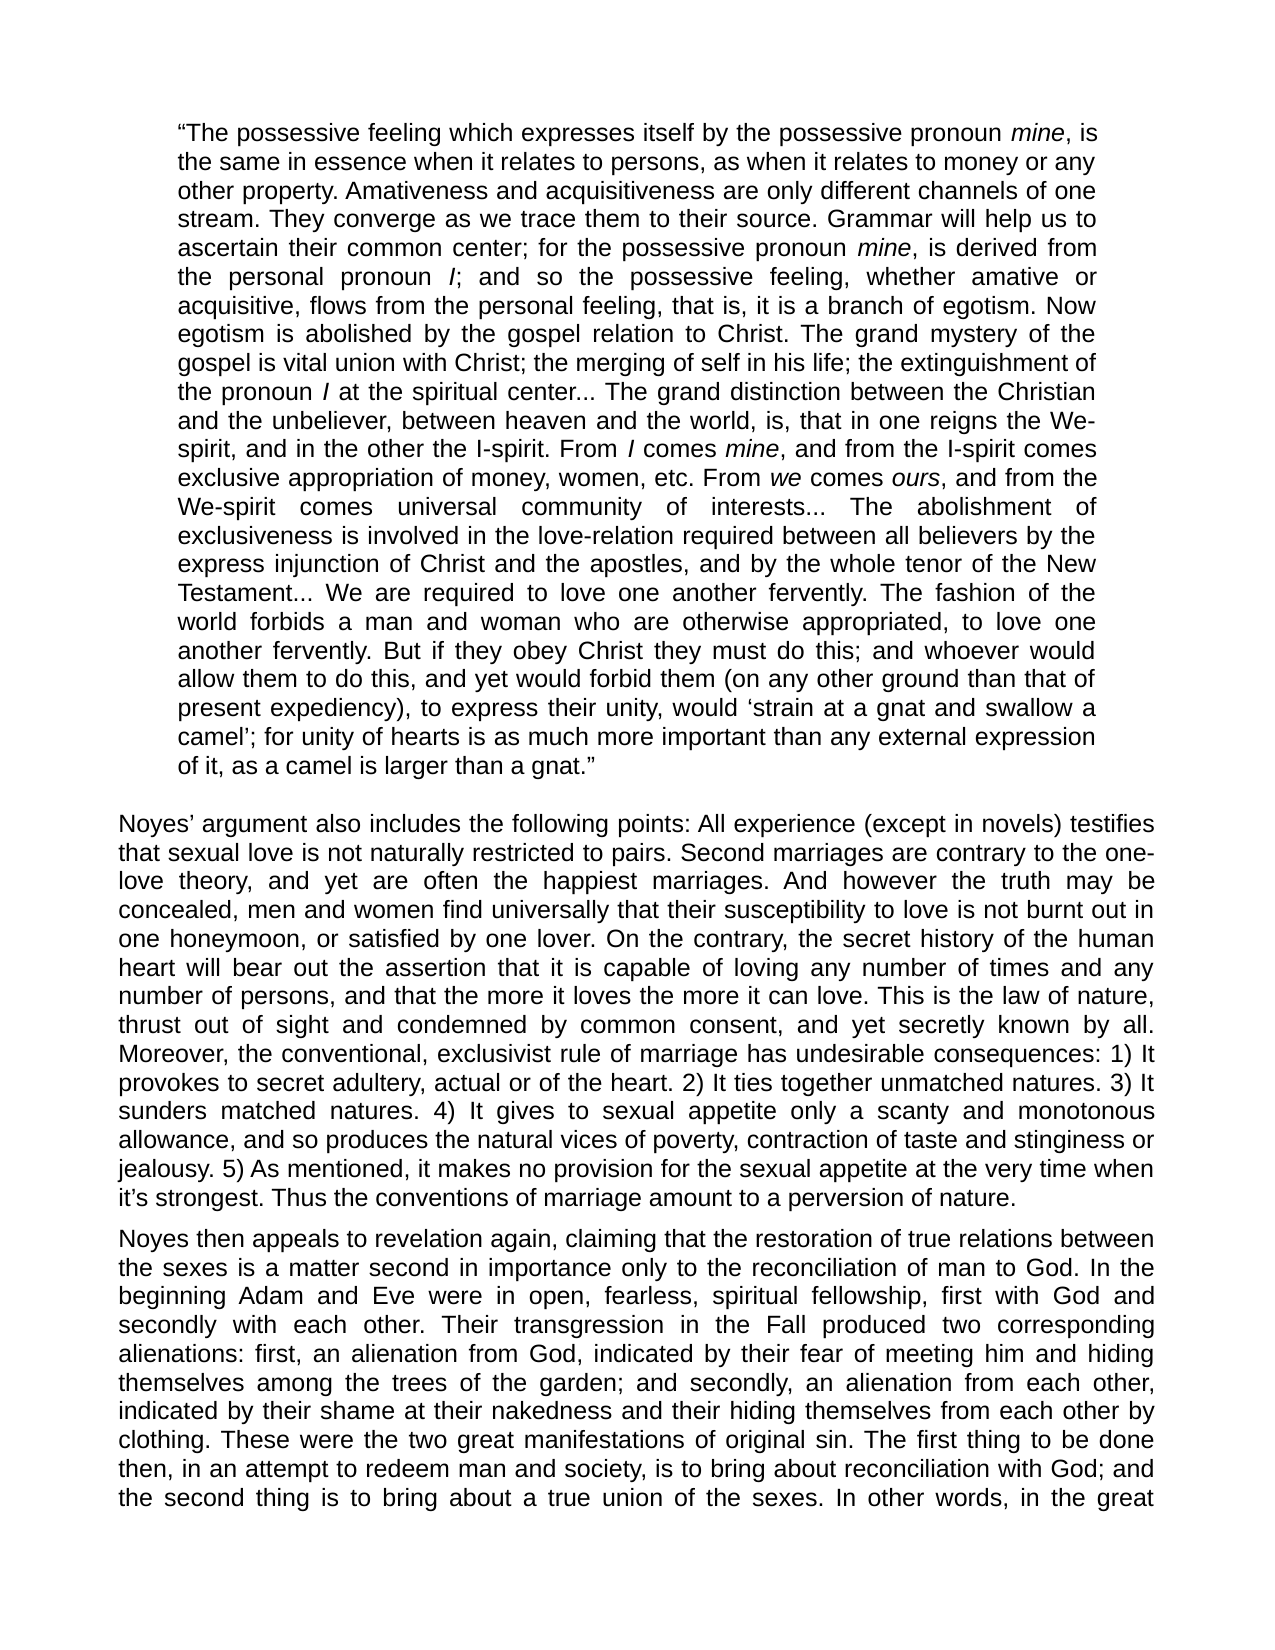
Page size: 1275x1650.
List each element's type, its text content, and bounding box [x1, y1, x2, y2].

text Noyes’ argument also includes the following points: All experience (except in novels) testifies that sexual love is not naturally restricted to pairs. Second marriages are contrary to the one-love theory, and yet are often the happiest marriages. And however the truth may be concealed, men and women find universally that their susceptibility to love is not burnt out in one honeymoon, or satisfied by one lover. On the contrary, the secret history of the human heart will bear out the assertion that it is capable of loving any number of times and any number of persons, and that the more it loves the more it can love. This is the law of nature, thrust out of sight and condemned by common consent, and yet secretly known by all. Moreover, the conventional, exclusivist rule of marriage has undesirable consequences: 1) It provokes to secret adultery, actual or of the heart. 2) It ties together unmatched natures. 3) It sunders matched natures. 4) It gives to sexual appetite only a scanty and monotonous allowance, and so produces the natural vices of poverty, contraction of taste and stinginess or jealousy. 5) As mentioned, it makes no provision for the sexual appetite at the very time when it’s strongest. Thus the conventions of marriage amount to a perversion of nature. [118, 809, 1157, 1211]
text “The possessive feeling which expresses itself by the possessive pronoun mine, is the same in essence when it relates to persons, as when it relates to money or any other property. Amativeness and acquisitiveness are only different channels of one stream. They converge as we trace them to their source. Grammar will help us to ascertain their common center; for the possessive pronoun mine, is derived from the personal pronoun I; and so the possessive feeling, whether amative or acquisitive, flows from the personal feeling, that is, it is a branch of egotism. Now egotism is abolished by the gospel relation to Christ. The grand mystery of the gospel is vital union with Christ; the merging of self in his life; the extinguishment of the pronoun I at the spiritual center... The grand distinction between the Christian and the unbeliever, between heaven and the world, is, that in one reigns the We-spirit, and in the other the I-spirit. From I comes mine, and from the I-spirit comes exclusive appropriation of money, women, etc. From we comes ours, and from the We-spirit comes universal community of interests... The abolishment of exclusiveness is involved in the love-relation required between all believers by the express injunction of Christ and the apostles, and by the whole tenor of the New Testament... We are required to love one another fervently. The fashion of the world forbids a man and woman who are otherwise appropriated, to love one another fervently. But if they obey Christ they must do this; and whoever would allow them to do this, and yet would forbid them (on any other ground than that of present expediency), to express their unity, would ‘strain at a gnat and swallow a camel’; for unity of hearts is as much more important than any external expression of it, as a camel is larger than a gnat.” [177, 118, 1098, 779]
text Noyes then appeals to revelation again, claiming that the restoration of true relations between the sexes is a matter second in importance only to the reconciliation of man to God. In the beginning Adam and Eve were in open, fearless, spiritual fellowship, first with God and secondly with each other. Their transgression in the Fall produced two corresponding alienations: first, an alienation from God, indicated by their fear of meeting him and hiding themselves among the trees of the garden; and secondly, an alienation from each other, indicated by their shame at their nakedness and their hiding themselves from each other by clothing. These were the two great manifestations of original sin. The first thing to be done then, in an attempt to redeem man and society, is to bring about reconciliation with God; and the second thing is to bring about a true union of the sexes. In other words, in the great [118, 1224, 1157, 1511]
